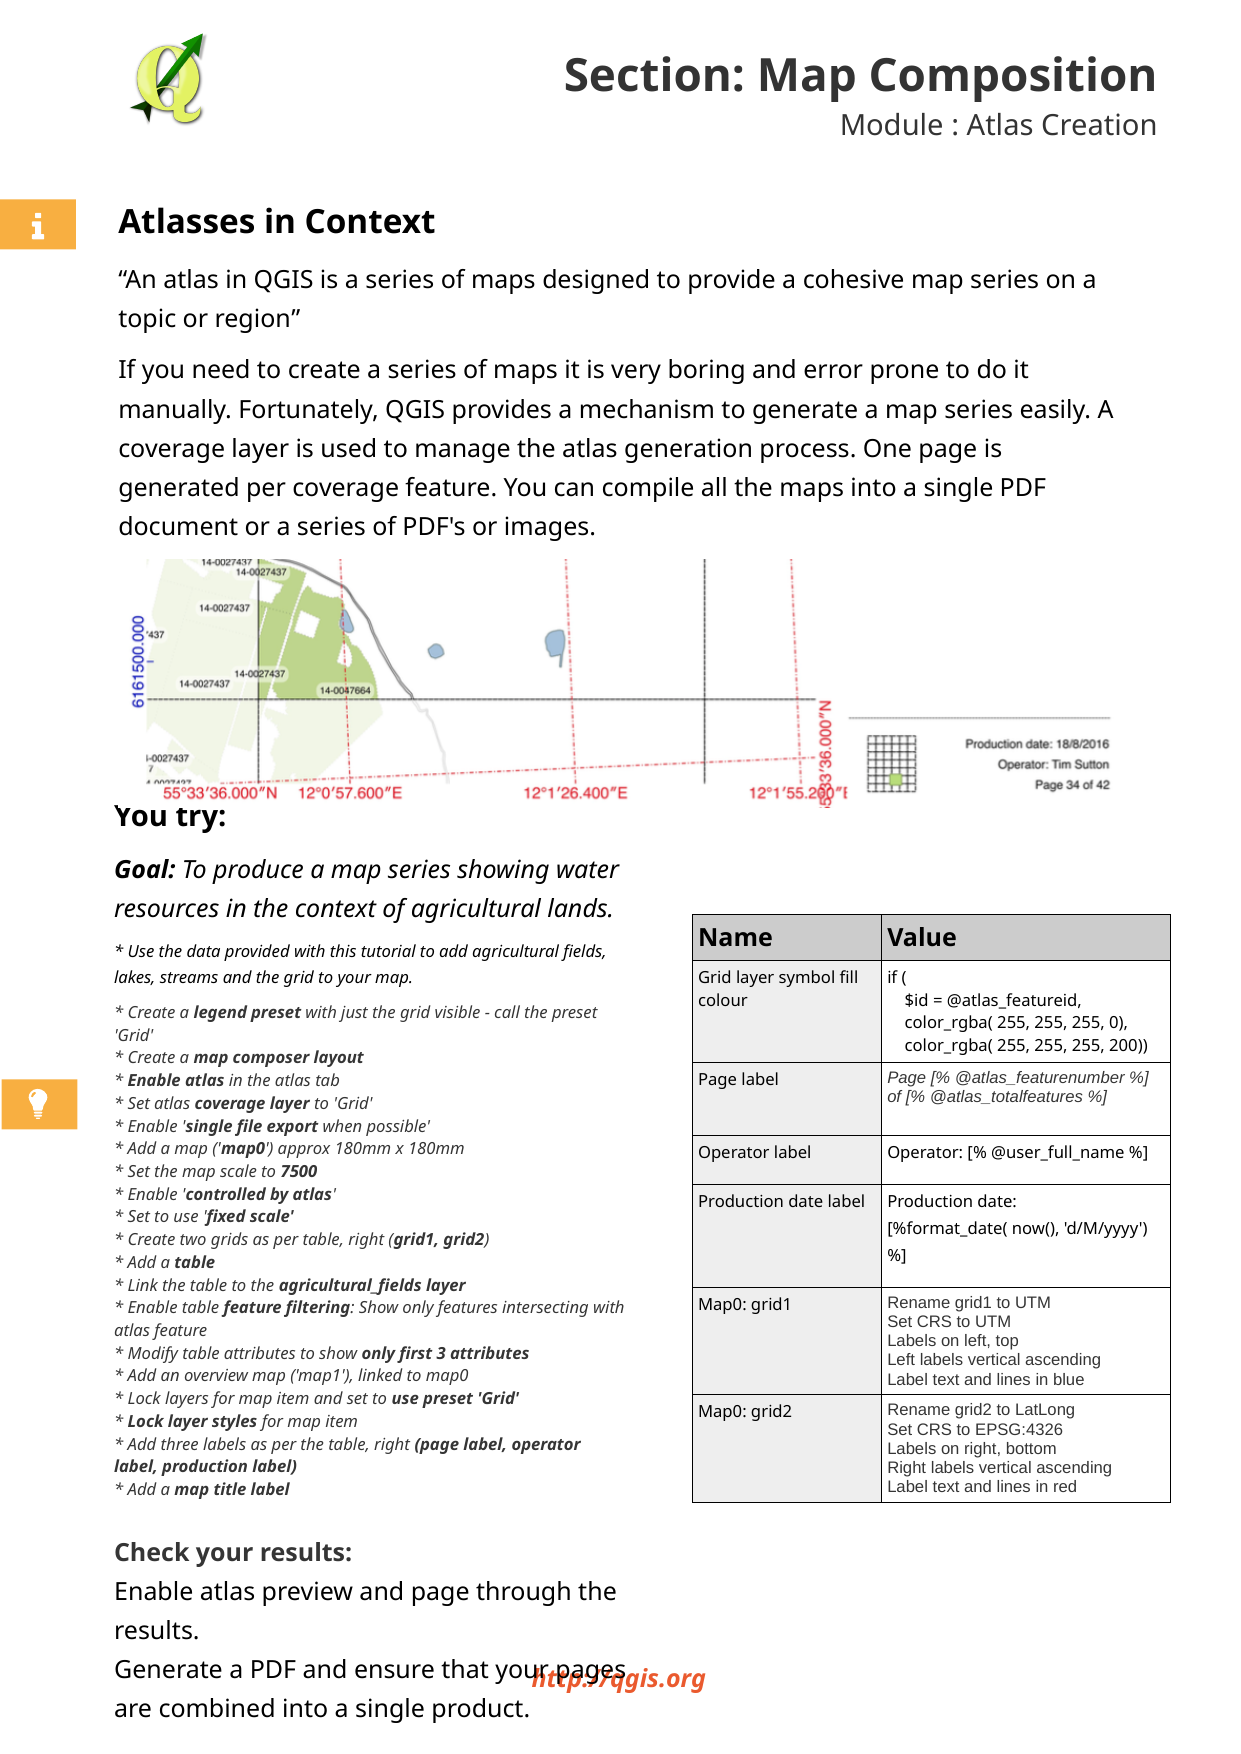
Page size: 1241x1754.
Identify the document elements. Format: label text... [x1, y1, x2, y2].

picture [118, 559, 1123, 808]
table_cell Operator label [693, 1136, 881, 1184]
text If you need to create a series of maps it is very boring and error prone to do it manually. Fortunately, QGIS provides a mechanism to generate a map series easily. A coverage layer is used to manage the atlas generation process. One page is generated per coverage feature. You can compile all the maps into a single PDF document or a series of PDF's or images. [118, 352, 1122, 543]
table_cell Page label [693, 1063, 881, 1135]
table_cell Rename grid1 to UTM Set CRS to UTM Labels on left, top Left labels vertical ascending Label text and lines in blue [882, 1288, 1170, 1394]
table_cell Map0: grid2 [693, 1395, 881, 1502]
table_header Value [882, 915, 1170, 960]
picture [122, 31, 218, 127]
table_cell Operator: [% @user_full_name %] [882, 1136, 1170, 1184]
table_cell Production date label [693, 1185, 881, 1287]
table_header Name [693, 915, 881, 960]
table_cell Rename grid2 to LatLong Set CRS to EPSG:4326 Labels on right, bottom Right labels vertical ascending Label text and lines in red [882, 1395, 1170, 1502]
table_cell Map0: grid1 [693, 1288, 881, 1394]
table_cell if ( $id = @atlas_featureid, color_rgba( 255, 255, 255, 0), color_rgba( 255, 255, 255, 200)) [882, 961, 1170, 1062]
table_cell Grid layer symbol fill colour [693, 961, 881, 1062]
table_cell Production date: [%format_date( now(), 'd/M/yyyy')%] [882, 1185, 1170, 1287]
text “An atlas in QGIS is a series of maps designed to provide a cohesive map series on a topic or region” [118, 262, 1122, 335]
table_cell Page [% @atlas_featurenumber %] of [% @atlas_totalfeatures %] [882, 1063, 1170, 1135]
subtitle Atlasses in Context [118, 198, 1122, 243]
